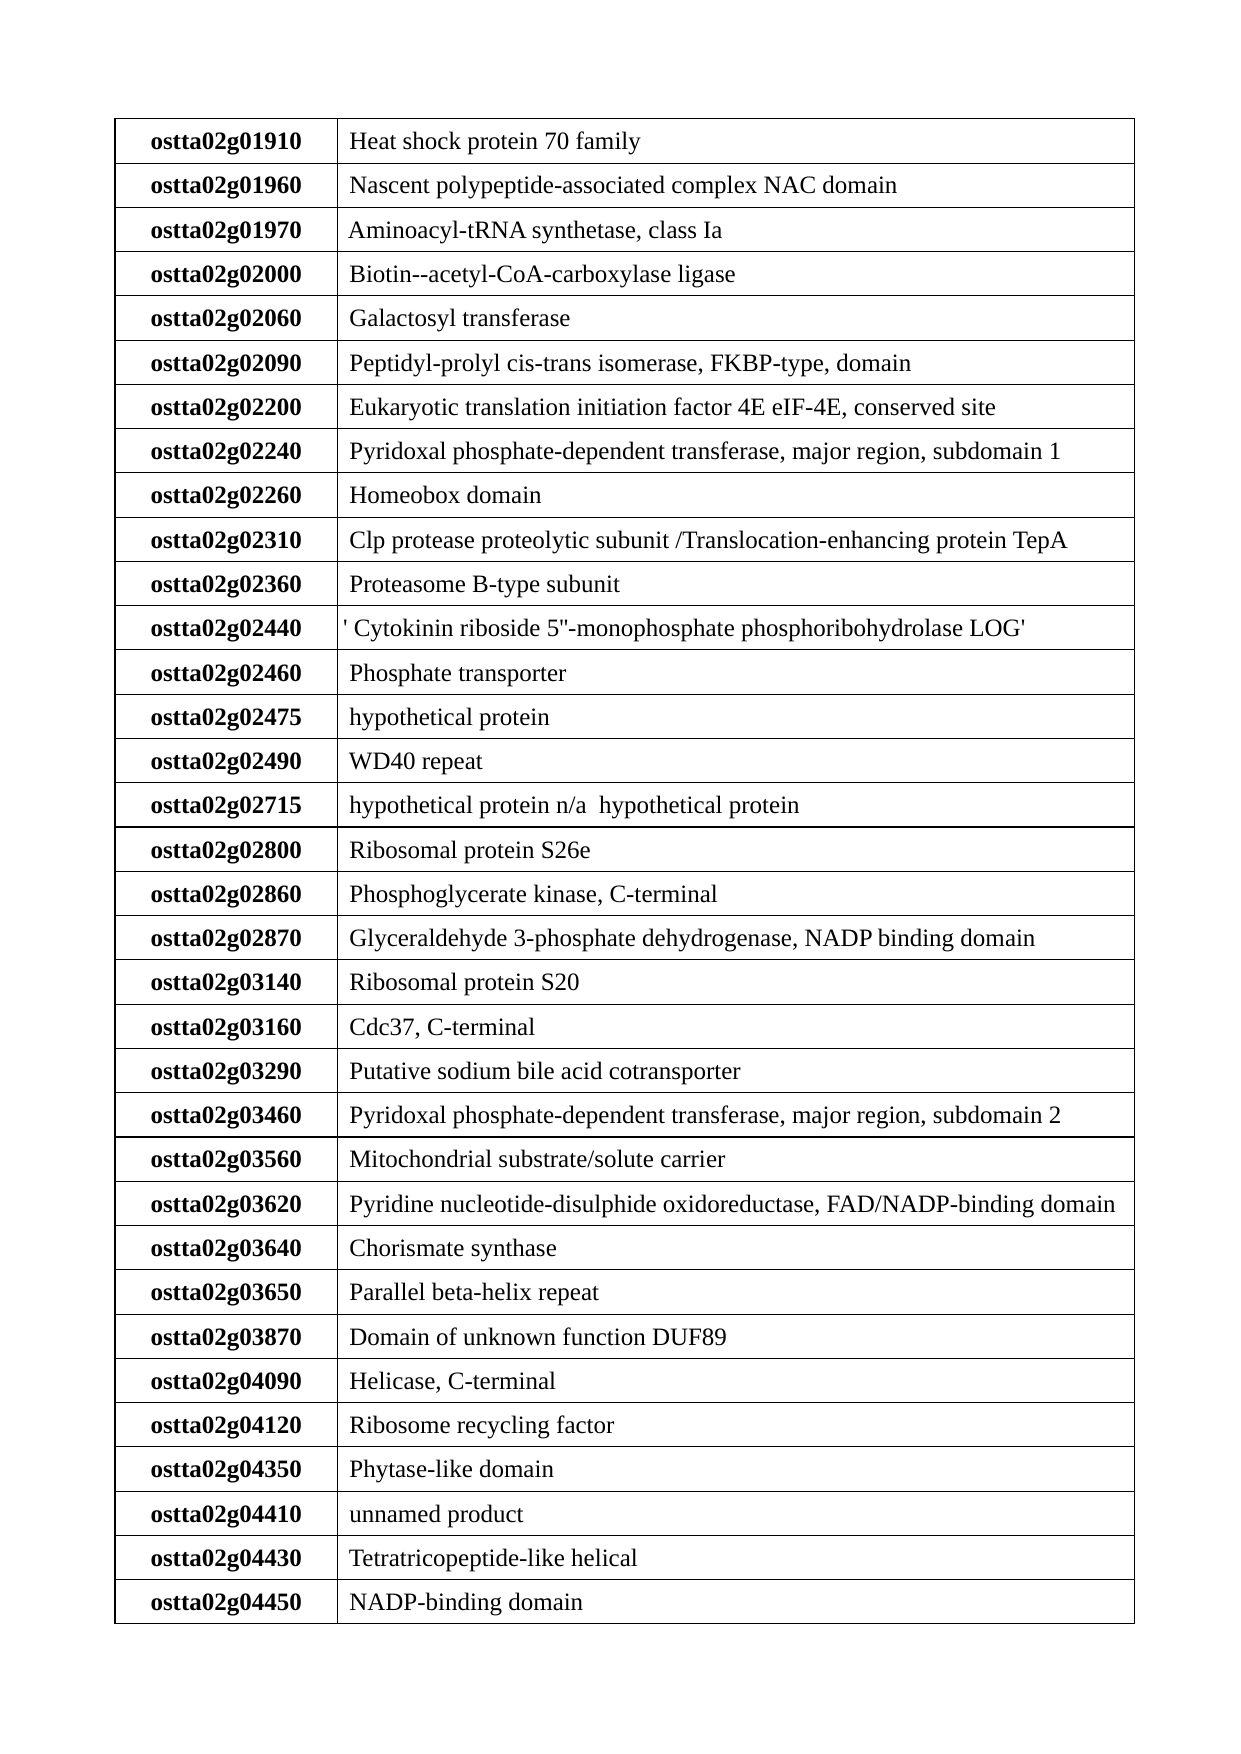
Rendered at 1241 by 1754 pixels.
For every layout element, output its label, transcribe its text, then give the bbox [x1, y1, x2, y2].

table_cell Proteasome B-type subunit [338, 562, 1134, 605]
table_cell ostta02g03140 [116, 960, 337, 1003]
table_cell ostta02g01960 [116, 164, 337, 207]
table_cell [1135, 1136, 1240, 1181]
table_cell [1135, 1358, 1240, 1402]
table_cell ostta02g04410 [116, 1492, 337, 1535]
table_cell [1135, 1225, 1240, 1269]
table_cell [1135, 251, 1240, 295]
table_cell Ribosomal protein S26e [338, 828, 1134, 871]
table_cell [1135, 561, 1240, 605]
table_cell Ribosome recycling factor [338, 1403, 1134, 1446]
table_cell ostta02g04090 [116, 1359, 337, 1402]
table_cell [1135, 1446, 1240, 1491]
table_cell Phosphate transporter [338, 650, 1134, 694]
table_cell ostta02g03290 [116, 1049, 337, 1092]
table_cell [1135, 915, 1240, 959]
table_cell Domain of unknown function DUF89 [338, 1315, 1134, 1358]
table_cell [1135, 1491, 1240, 1535]
table_cell Parallel beta-helix repeat [338, 1270, 1134, 1313]
table_cell [1135, 207, 1240, 251]
table_cell [1135, 340, 1240, 384]
table_cell [1135, 1048, 1240, 1092]
table_cell [1135, 163, 1240, 207]
table_cell ostta02g03460 [116, 1093, 337, 1136]
table_cell Chorismate synthase [338, 1226, 1134, 1269]
table_cell ostta02g01910 [116, 119, 337, 162]
table_cell ostta02g02260 [116, 473, 337, 517]
table_cell Heat shock protein 70 family [338, 119, 1134, 162]
table_cell Galactosyl transferase [338, 296, 1134, 339]
table_cell [1135, 1402, 1240, 1446]
table_cell unnamed product [338, 1492, 1134, 1535]
table_cell [1135, 605, 1240, 649]
table_cell [1135, 1579, 1240, 1623]
table_cell ostta02g02870 [116, 916, 337, 959]
table_cell ostta02g02475 [116, 695, 337, 738]
table_cell ostta02g03560 [116, 1138, 337, 1181]
table_cell ostta02g04120 [116, 1403, 337, 1446]
table_cell ostta02g03160 [116, 1005, 337, 1048]
table_cell [1135, 1535, 1240, 1579]
table_cell ostta02g02090 [116, 341, 337, 384]
table_cell Nascent polypeptide-associated complex NAC domain [338, 164, 1134, 207]
table_cell ostta02g02860 [116, 872, 337, 915]
table_cell [1135, 472, 1240, 517]
table_cell [1135, 826, 1240, 871]
table_cell [1135, 1269, 1240, 1313]
table_cell Glyceraldehyde 3-phosphate dehydrogenase, NADP binding domain [338, 916, 1134, 959]
table_cell Aminoacyl-tRNA synthetase, class Ia [338, 208, 1134, 251]
table_cell [1135, 1181, 1240, 1225]
table_cell ostta02g02200 [116, 385, 337, 428]
table_cell [1135, 118, 1240, 162]
table_cell ' Cytokinin riboside 5''-monophosphate phosphoribohydrolase LOG' [338, 606, 1134, 649]
table_cell ostta02g03870 [116, 1315, 337, 1358]
table_cell ostta02g04350 [116, 1447, 337, 1491]
table_cell [1135, 295, 1240, 339]
table_cell Peptidyl-prolyl cis-trans isomerase, FKBP-type, domain [338, 341, 1134, 384]
table_cell Ribosomal protein S20 [338, 960, 1134, 1003]
table_cell Helicase, C-terminal [338, 1359, 1134, 1402]
table_cell Tetratricopeptide-like helical [338, 1536, 1134, 1579]
table_cell ostta02g02440 [116, 606, 337, 649]
table_cell [1135, 694, 1240, 738]
table_cell ostta02g03640 [116, 1226, 337, 1269]
table_cell ostta02g04450 [116, 1580, 337, 1623]
table_cell ostta02g03650 [116, 1270, 337, 1313]
table_cell ostta02g02060 [116, 296, 337, 339]
table_cell Cdc37, C-terminal [338, 1005, 1134, 1048]
table_cell [1135, 1092, 1240, 1136]
table_cell ostta02g02240 [116, 429, 337, 472]
table_cell [1135, 871, 1240, 915]
table_cell Eukaryotic translation initiation factor 4E eIF-4E, conserved site [338, 385, 1134, 428]
table_cell [1135, 1004, 1240, 1048]
table_cell ostta02g02490 [116, 739, 337, 782]
table_cell [1135, 782, 1240, 826]
table_cell ostta02g04430 [116, 1536, 337, 1579]
table_cell Putative sodium bile acid cotransporter [338, 1049, 1134, 1092]
table_cell Pyridoxal phosphate-dependent transferase, major region, subdomain 1 [338, 429, 1134, 472]
table_cell ostta02g01970 [116, 208, 337, 251]
table_cell Homeobox domain [338, 473, 1134, 517]
table_cell ostta02g02715 [116, 783, 337, 826]
table_cell Clp protease proteolytic subunit /Translocation-enhancing protein TepA [338, 518, 1134, 561]
table_cell hypothetical protein [338, 695, 1134, 738]
table_cell Phytase-like domain [338, 1447, 1134, 1491]
table_cell Pyridoxal phosphate-dependent transferase, major region, subdomain 2 [338, 1093, 1134, 1136]
table_cell [1135, 649, 1240, 694]
table_cell NADP-binding domain [338, 1580, 1134, 1623]
table_cell ostta02g02460 [116, 650, 337, 694]
table_cell [1135, 384, 1240, 428]
table_cell Pyridine nucleotide-disulphide oxidoreductase, FAD/NADP-binding domain [338, 1182, 1134, 1225]
table_cell ostta02g03620 [116, 1182, 337, 1225]
table_cell ostta02g02000 [116, 252, 337, 295]
table_cell [1135, 738, 1240, 782]
table_cell [1135, 428, 1240, 472]
table_cell ostta02g02360 [116, 562, 337, 605]
table_cell ostta02g02310 [116, 518, 337, 561]
table_cell Mitochondrial substrate/solute carrier [338, 1138, 1134, 1181]
table_cell [1135, 1314, 1240, 1358]
table_cell [1135, 959, 1240, 1003]
table_cell WD40 repeat [338, 739, 1134, 782]
table_cell Phosphoglycerate kinase, C-terminal [338, 872, 1134, 915]
table_cell ostta02g02800 [116, 828, 337, 871]
table_cell Biotin--acetyl-CoA-carboxylase ligase [338, 252, 1134, 295]
table_cell hypothetical protein n/a hypothetical protein [338, 783, 1134, 826]
table_cell [1135, 517, 1240, 561]
